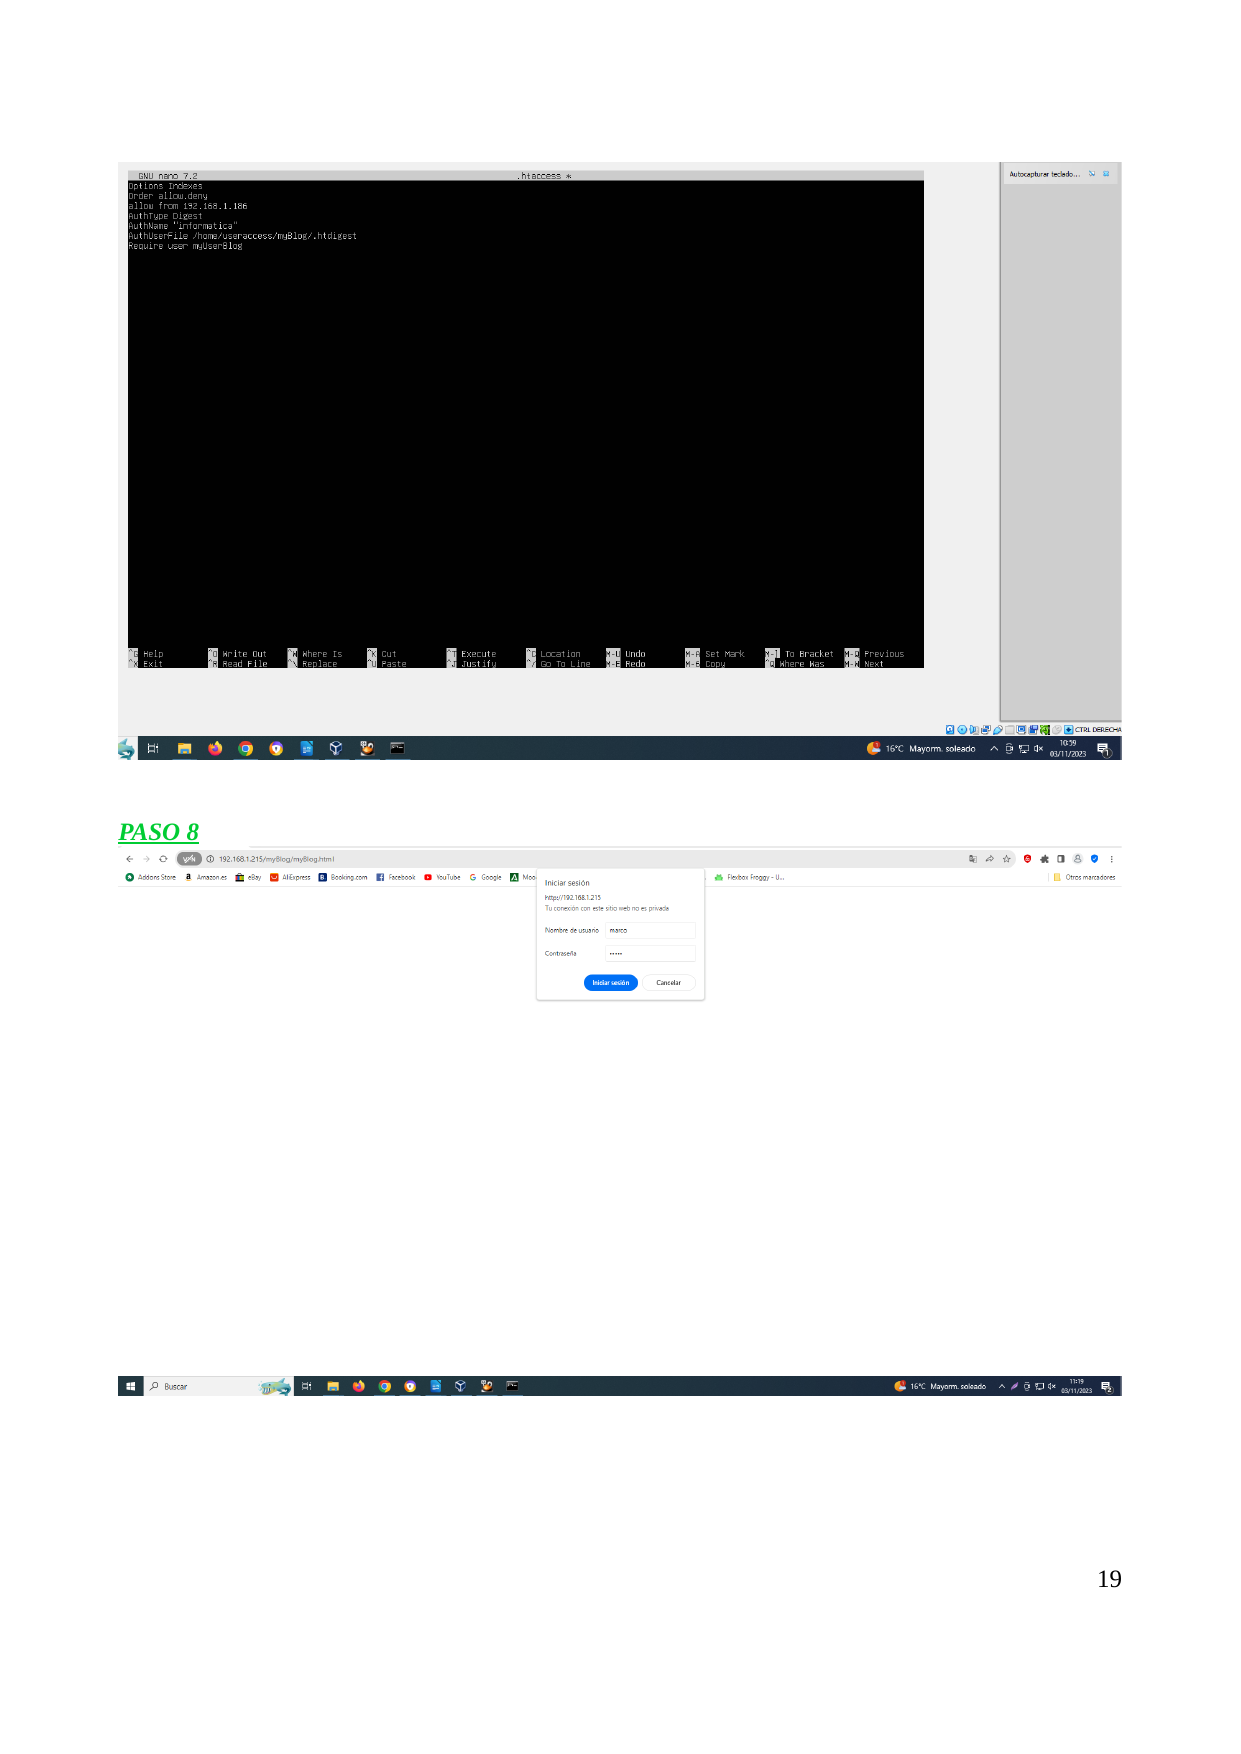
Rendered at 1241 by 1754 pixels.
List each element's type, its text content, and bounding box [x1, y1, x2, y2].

text PASO 8 [118, 817, 1122, 846]
picture [118, 846, 1122, 1396]
picture [118, 162, 1122, 760]
